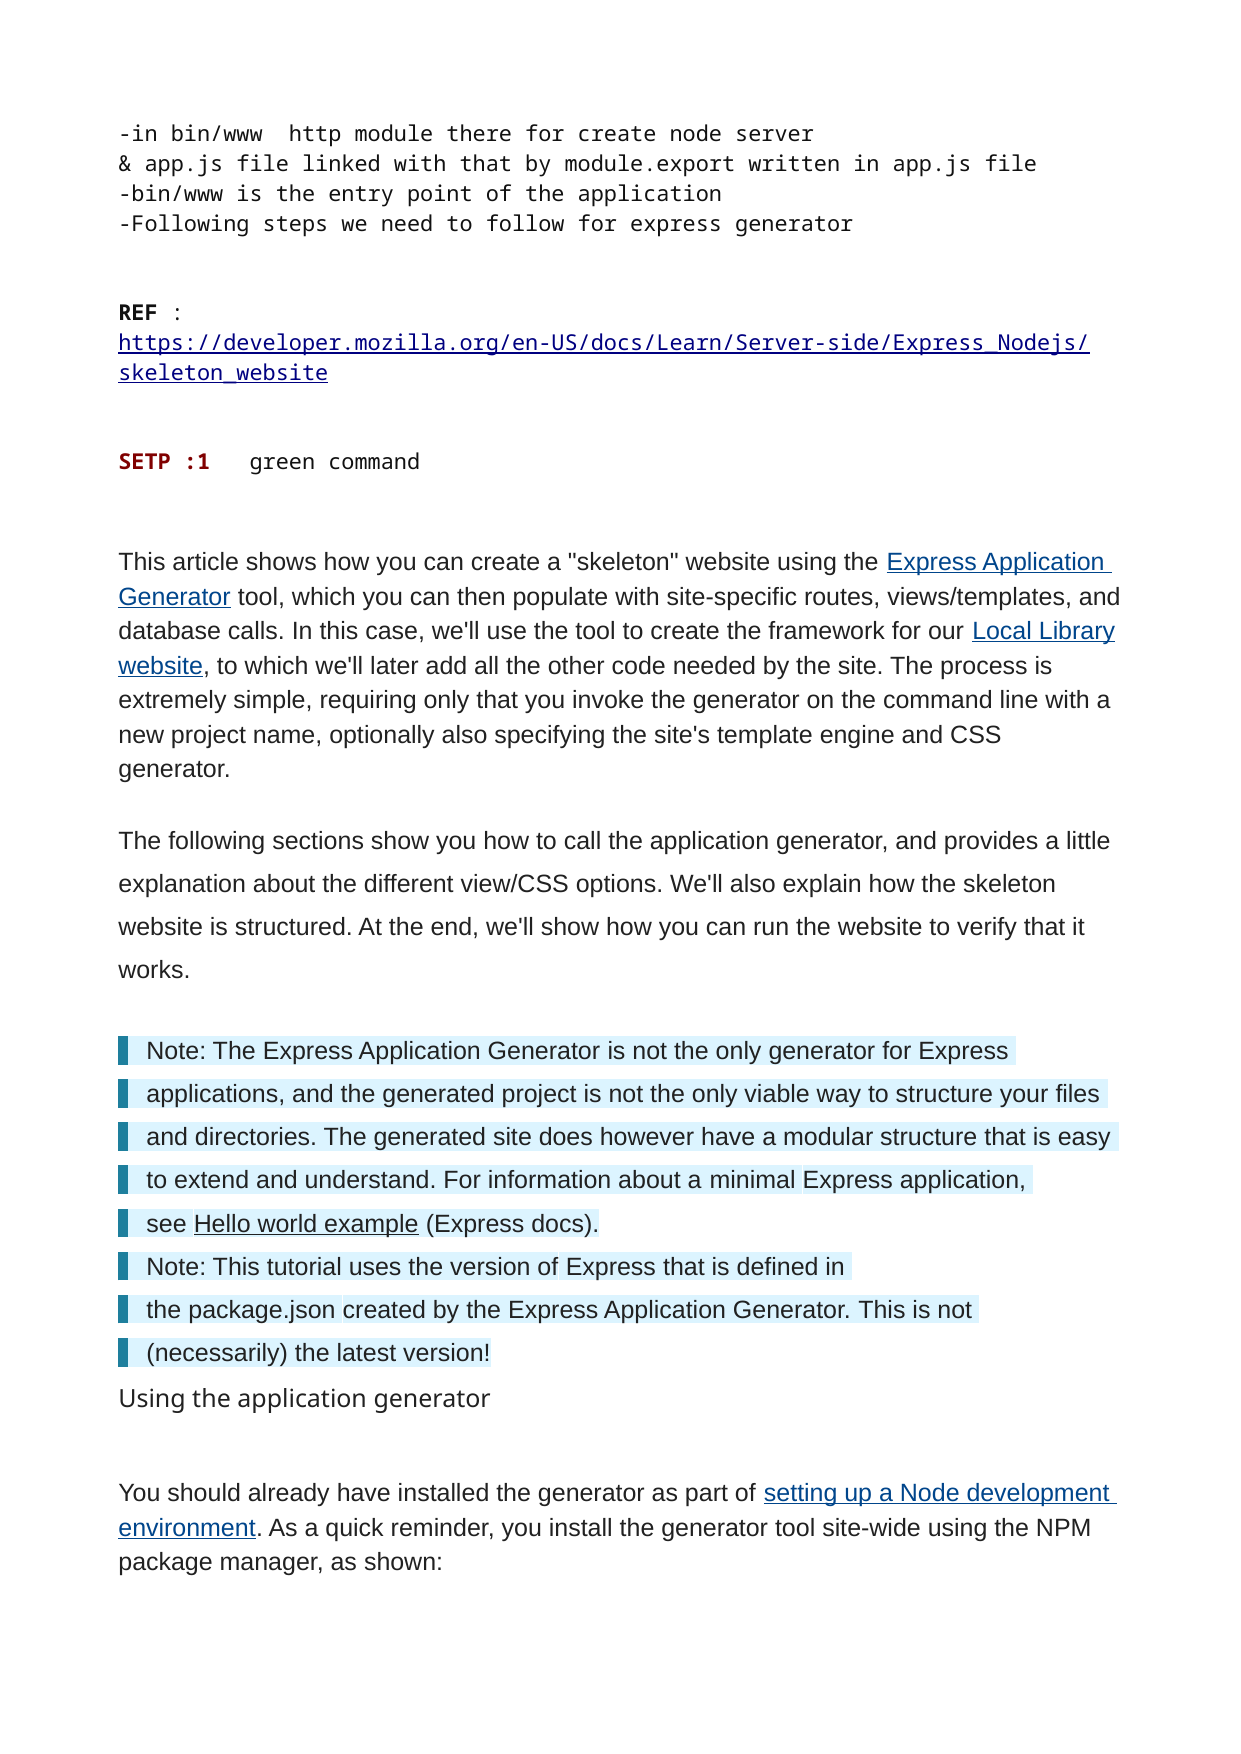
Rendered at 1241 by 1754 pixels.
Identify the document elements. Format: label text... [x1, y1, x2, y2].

text This article shows how you can create a "skeleton" website using the Express Application Generator tool, which you can then populate with site-specific routes, views/templates, and database calls. In this case, we'll use the tool to create the framework for our Local Library website, to which we'll later add all the other code needed by the site. The process is extremely simple, requiring only that you invoke the generator on the command line with a new project name, optionally also specifying the site's template engine and CSS generator. [118, 547, 1122, 783]
text SETP :1 green command [118, 446, 1122, 476]
text -bin/www is the entry point of the application [118, 178, 1122, 207]
subtitle Using the application generator [118, 1381, 1122, 1415]
text The following sections show you how to call the application generator, and provides a little explanation about the different view/CSS options. We'll also explain how the skeleton website is structured. At the end, we'll show how you can run the website to verify that it works. [118, 826, 1122, 984]
text & app.js file linked with that by module.export written in app.js file [118, 148, 1122, 178]
text -in bin/www http module there for create node server [118, 118, 1122, 148]
text Note: The Express Application Generator is not the only generator for Express applications, and the generated project is not the only viable way to structure your files and directories. The generated site does however have a modular structure that is easy to extend and understand. For information about a minimal Express application, see Hello world example (Express docs). [118, 1036, 1122, 1237]
text -Following steps we need to follow for express generator [118, 207, 1122, 237]
text Note: This tutorial uses the version of Express that is defined in the package.json created by the Express Application Generator. This is not (necessarily) the latest version! [118, 1252, 1122, 1367]
text You should already have installed the generator as part of setting up a Node development environment. As a quick reminder, you install the generator tool site-wide using the NPM package manager, as shown: [118, 1478, 1122, 1576]
text REF : https://developer.mozilla.org/en-US/docs/Learn/Server-side/Express_Nodejs/skeleton_website [118, 297, 1122, 386]
